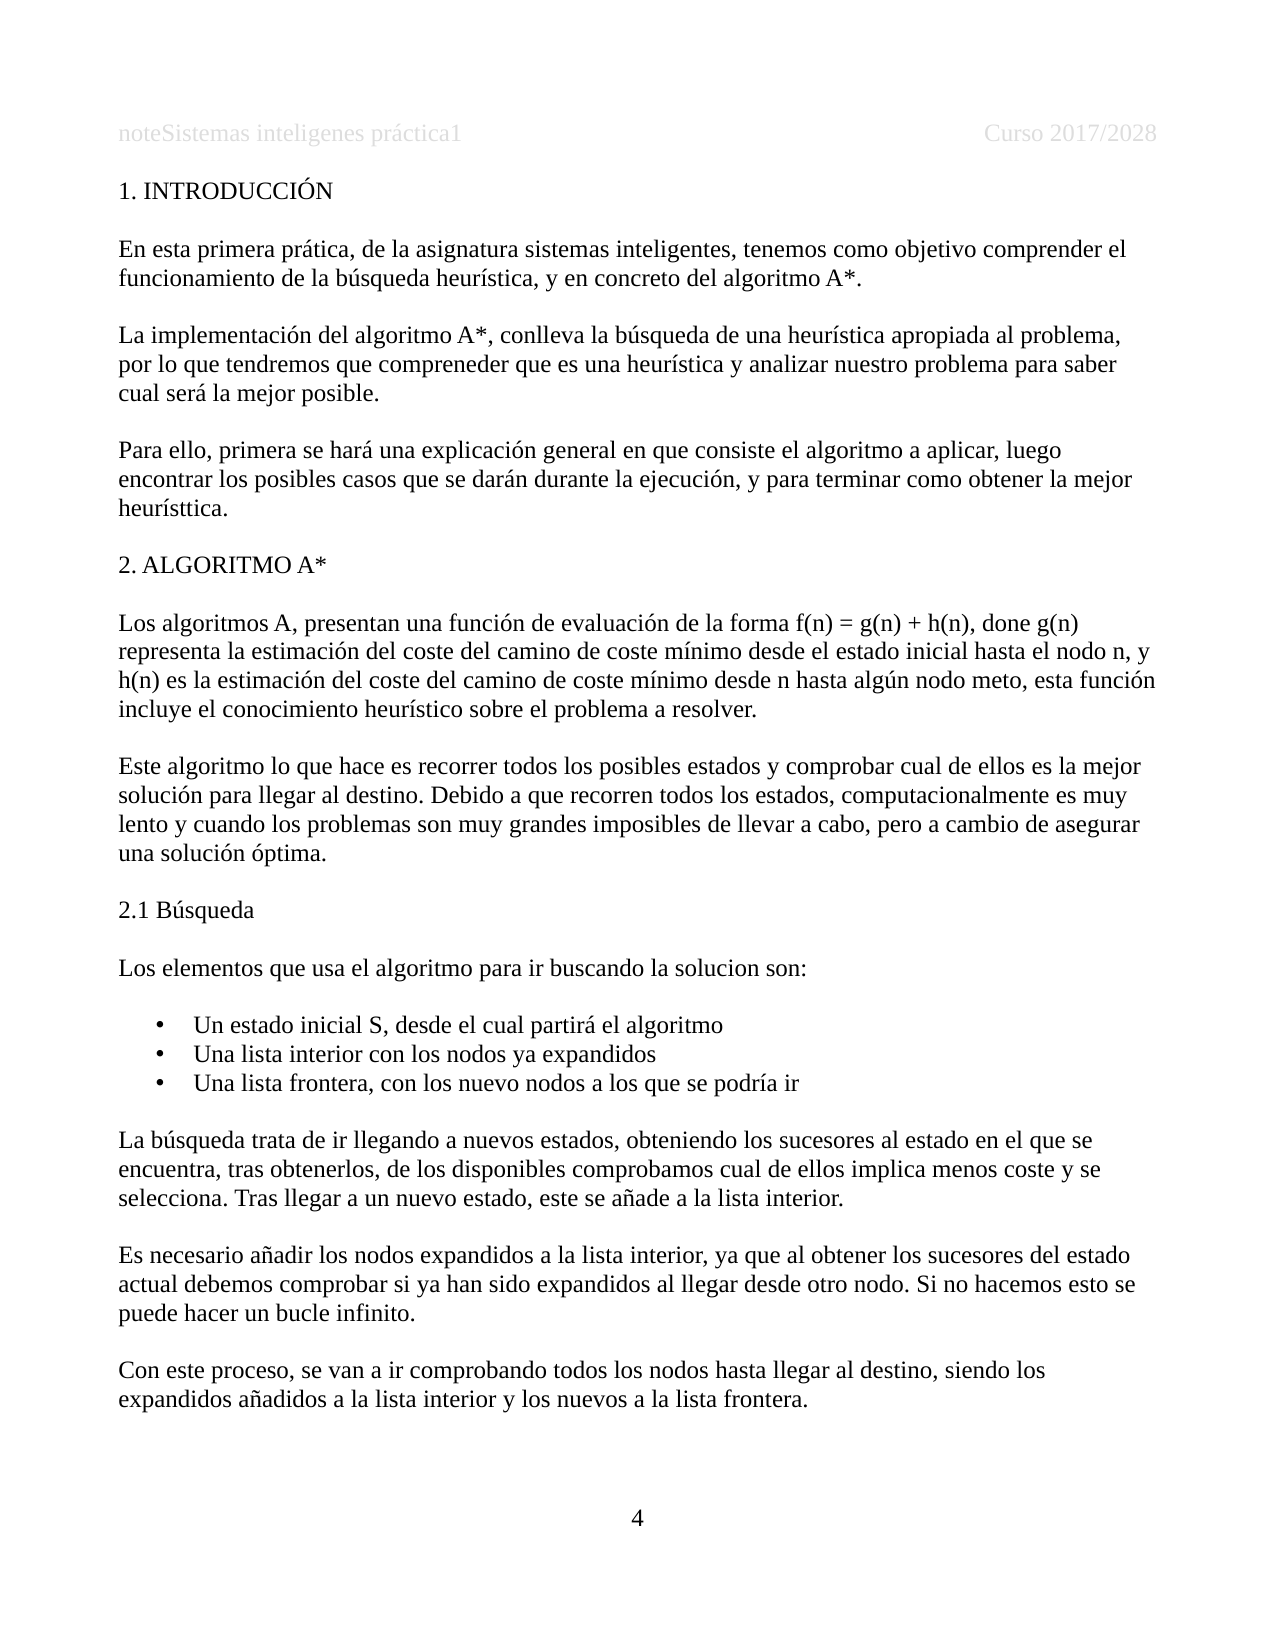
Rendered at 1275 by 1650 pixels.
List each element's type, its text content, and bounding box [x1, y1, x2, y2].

list Una lista interior con los nodos ya expandidos [156, 1039, 1157, 1068]
text Los algoritmos A, presentan una función de evaluación de la forma f(n) = g(n) + h(n), done g(n) representa la estimación del coste del camino de coste mínimo desde el estado inicial hasta el nodo n, y h(n) es la estimación del coste del camino de coste mínimo desde n hasta algún nodo meto, esta función incluye el conocimiento heurístico sobre el problema a resolver. [118, 608, 1157, 723]
text Para ello, primera se hará una explicación general en que consiste el algoritmo a aplicar, luego encontrar los posibles casos que se darán durante la ejecución, y para terminar como obtener la mejor heurísttica. [118, 435, 1157, 521]
text Es necesario añadir los nodos expandidos a la lista interior, ya que al obtener los sucesores del estado actual debemos comprobar si ya han sido expandidos al llegar desde otro nodo. Si no hacemos esto se puede hacer un bucle infinito. [118, 1240, 1157, 1326]
text 2. ALGORITMO A* [118, 550, 1157, 579]
list Un estado inicial S, desde el cual partirá el algoritmo [156, 1010, 1157, 1039]
text Los elementos que usa el algoritmo para ir buscando la solucion son: [118, 953, 1157, 981]
text La búsqueda trata de ir llegando a nuevos estados, obteniendo los sucesores al estado en el que se encuentra, tras obtenerlos, de los disponibles comprobamos cual de ellos implica menos coste y se selecciona. Tras llegar a un nuevo estado, este se añade a la lista interior. [118, 1125, 1157, 1211]
text En esta primera prática, de la asignatura sistemas inteligentes, tenemos como objetivo comprender el funcionamiento de la búsqueda heurística, y en concreto del algoritmo A*. [118, 234, 1157, 291]
text Este algoritmo lo que hace es recorrer todos los posibles estados y comprobar cual de ellos es la mejor solución para llegar al destino. Debido a que recorren todos los estados, computacionalmente es muy lento y cuando los problemas son muy grandes imposibles de llevar a cabo, pero a cambio de asegurar una solución óptima. [118, 751, 1157, 866]
text Con este proceso, se van a ir comprobando todos los nodos hasta llegar al destino, siendo los expandidos añadidos a la lista interior y los nuevos a la lista frontera. [118, 1355, 1157, 1413]
list Una lista frontera, con los nuevo nodos a los que se podría ir [156, 1068, 1157, 1096]
text 2.1 Búsqueda [118, 895, 1157, 924]
text 1. INTRODUCCIÓN [118, 176, 1157, 205]
text La implementación del algoritmo A*, conlleva la búsqueda de una heurística apropiada al problema, por lo que tendremos que compreneder que es una heurística y analizar nuestro problema para saber cual será la mejor posible. [118, 320, 1157, 406]
